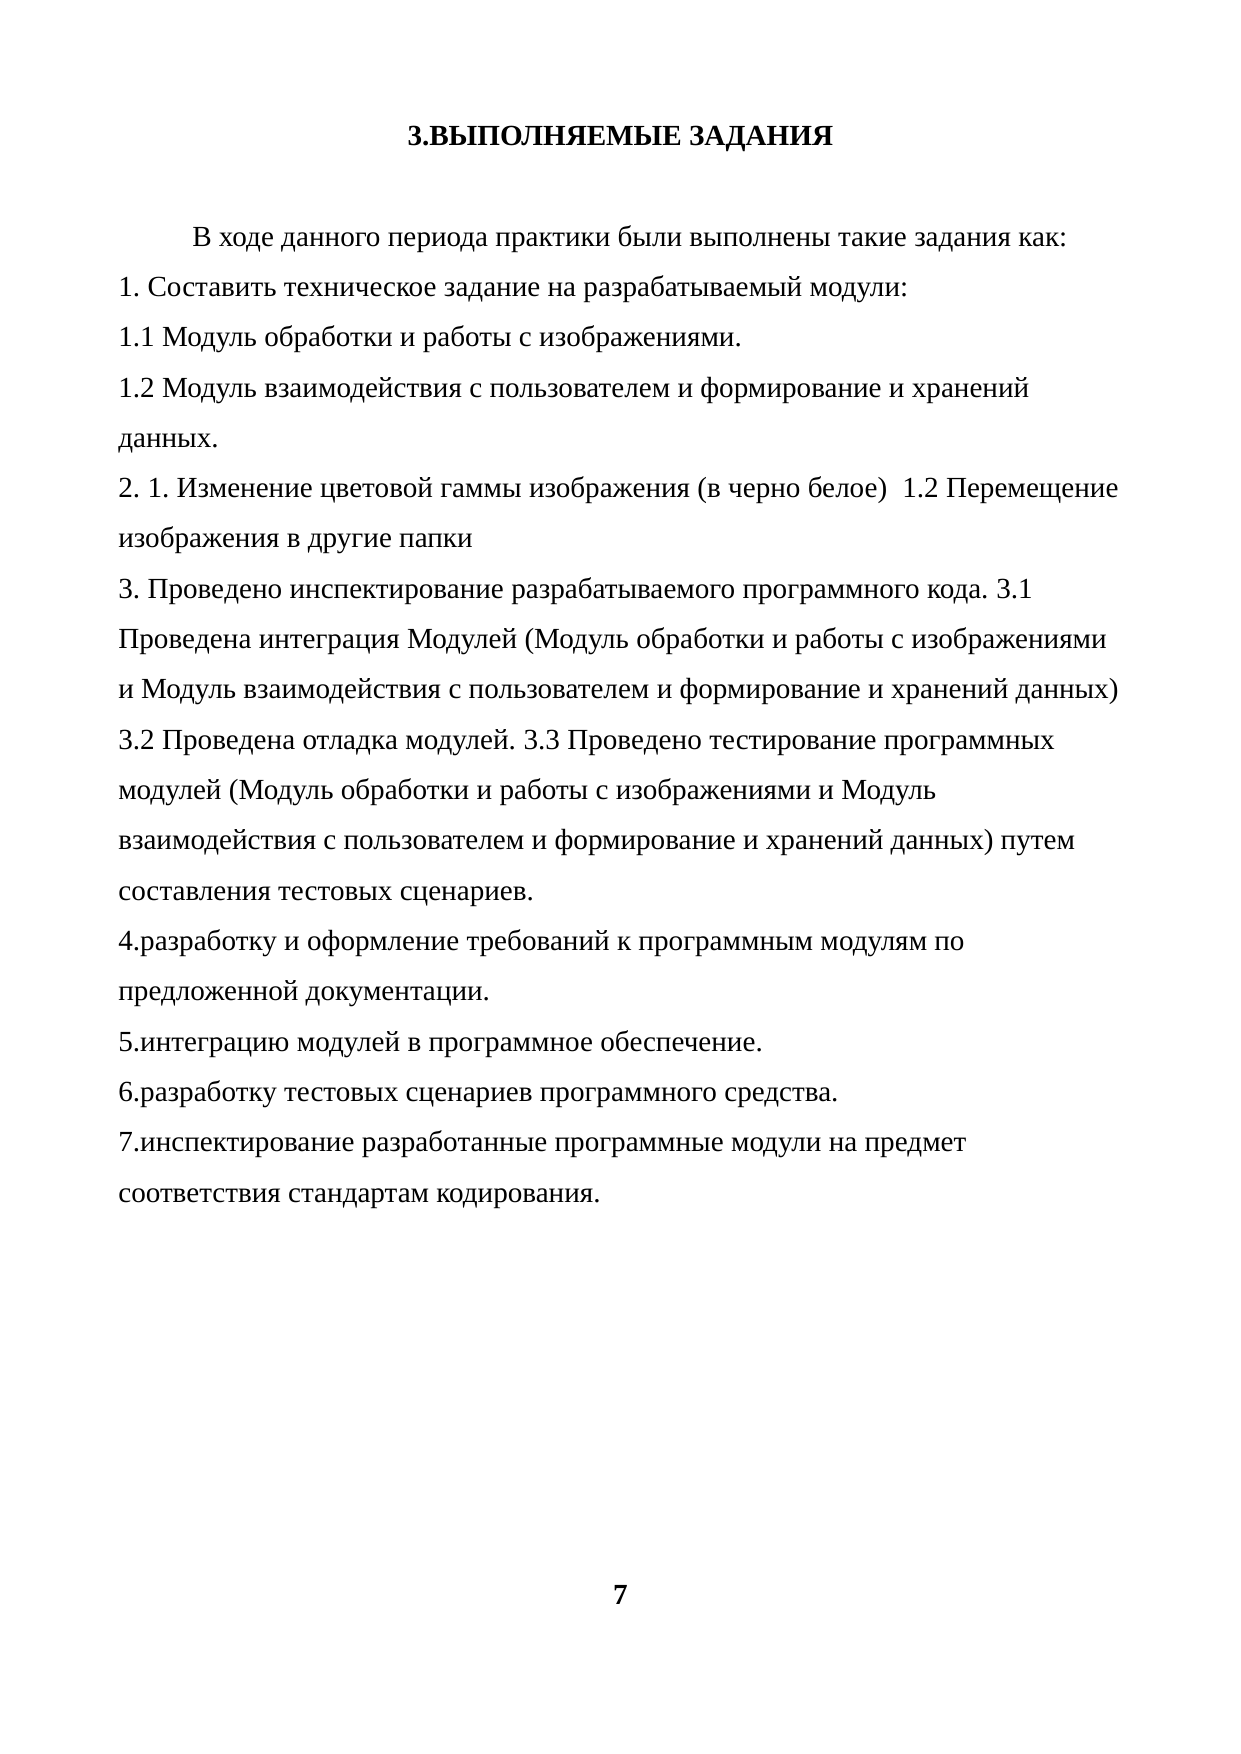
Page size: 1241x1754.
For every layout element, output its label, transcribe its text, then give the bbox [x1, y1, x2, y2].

text 3.ВЫПОЛНЯЕМЫЕ ЗАДАНИЯ [118, 118, 1122, 152]
list 5.интеграцию модулей в программное обеспечение. [118, 1024, 1122, 1057]
text 1. Составить техническое задание на разрабатываемый модули: [118, 269, 1122, 303]
list 7.инспектирование разработанные программные модули на предмет соответствия стандартам кодирования. [118, 1124, 1122, 1208]
text 7 [118, 1577, 1122, 1611]
text 1.1 Модуль обработки и работы с изображениями. [118, 319, 1122, 353]
text 1.2 Модуль взаимодействия с пользователем и формирование и хранений данных. [118, 370, 1122, 453]
text 2. 1. Изменение цветовой гаммы изображения (в черно белое) 1.2 Перемещение изображения в другие папки [118, 470, 1122, 554]
text В ходе данного периода практики были выполнены такие задания как: [118, 219, 1122, 252]
list 4.разработку и оформление требований к программным модулям по предложенной документации. [118, 923, 1122, 1007]
list 6.разработку тестовых сценариев программного средства. [118, 1074, 1122, 1108]
text 3. Проведено инспектирование разрабатываемого программного кода. 3.1 Проведена интеграция Модулей (Модуль обработки и работы с изображениями и Модуль взаимодействия с пользователем и формирование и хранений данных) 3.2 Проведена отладка модулей. 3.3 Проведено тестирование программных модулей (Модуль обработки и работы с изображениями и Модуль взаимодействия с пользователем и формирование и хранений данных) путем составления тестовых сценариев. [118, 571, 1122, 906]
